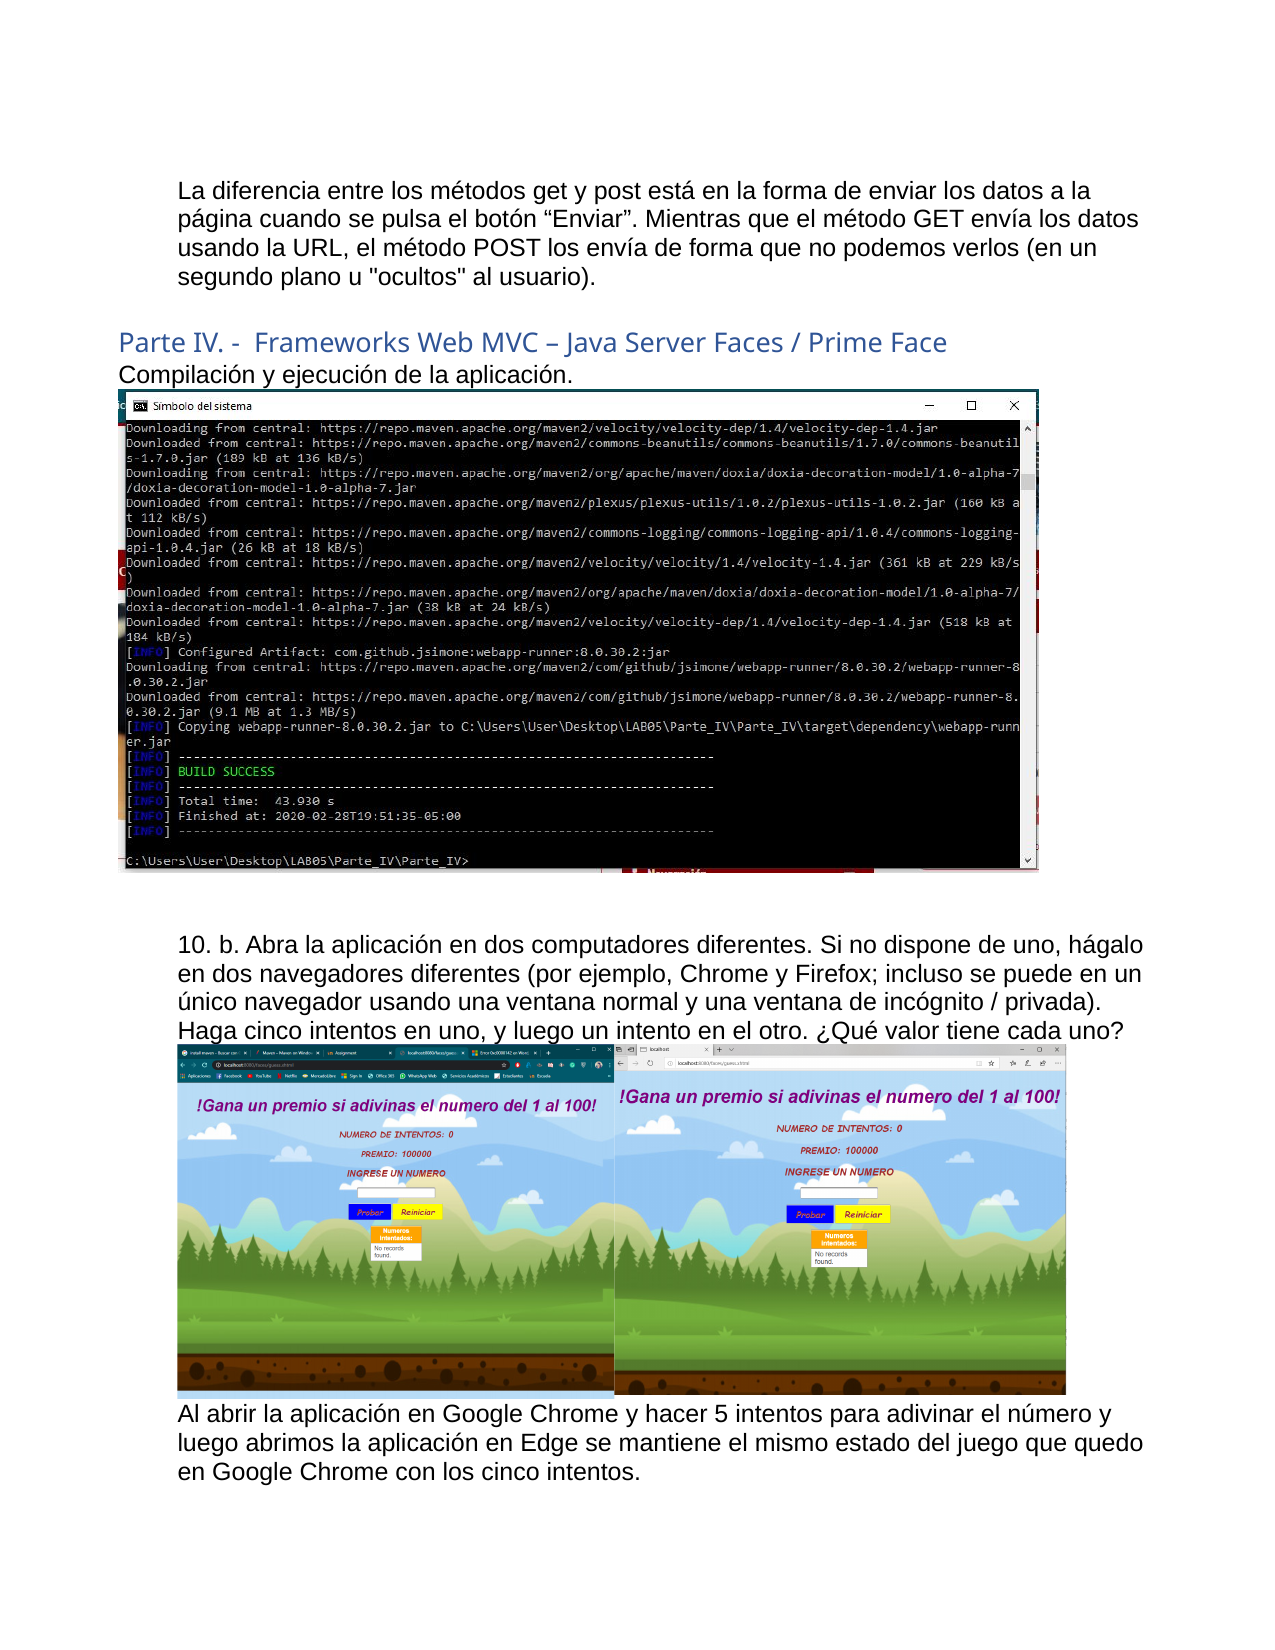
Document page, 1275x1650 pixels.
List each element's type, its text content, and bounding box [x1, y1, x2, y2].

text Compilación y ejecución de la aplicación. [118, 360, 1157, 389]
list Al abrir la aplicación en Google Chrome y hacer 5 intentos para adivinar el número y luego abrimos la aplicación en Edge se mantiene el mismo estado del juego que quedo en Google Chrome con los cinco intentos. [177, 1399, 1157, 1485]
list La diferencia entre los métodos get y post está en la forma de enviar los datos a la página cuando se pulsa el botón “Enviar”. Mientras que el método GET envía los datos usando la URL, el método POST los envía de forma que no podemos verlos (en un segundo plano u "ocultos" al usuario). [177, 176, 1157, 291]
list 10. b. Abra la aplicación en dos computadores diferentes. Si no dispone de uno, hágalo en dos navegadores diferentes (por ejemplo, Chrome y Firefox; incluso se puede en un único navegador usando una ventana normal y una ventana de incógnito / privada). Haga cinco intentos en uno, y luego un intento en el otro. ¿Qué valor tiene cada uno? [177, 930, 1157, 1045]
subtitle Parte IV. - Frameworks Web MVC – Java Server Faces / Prime Face [118, 323, 1157, 360]
